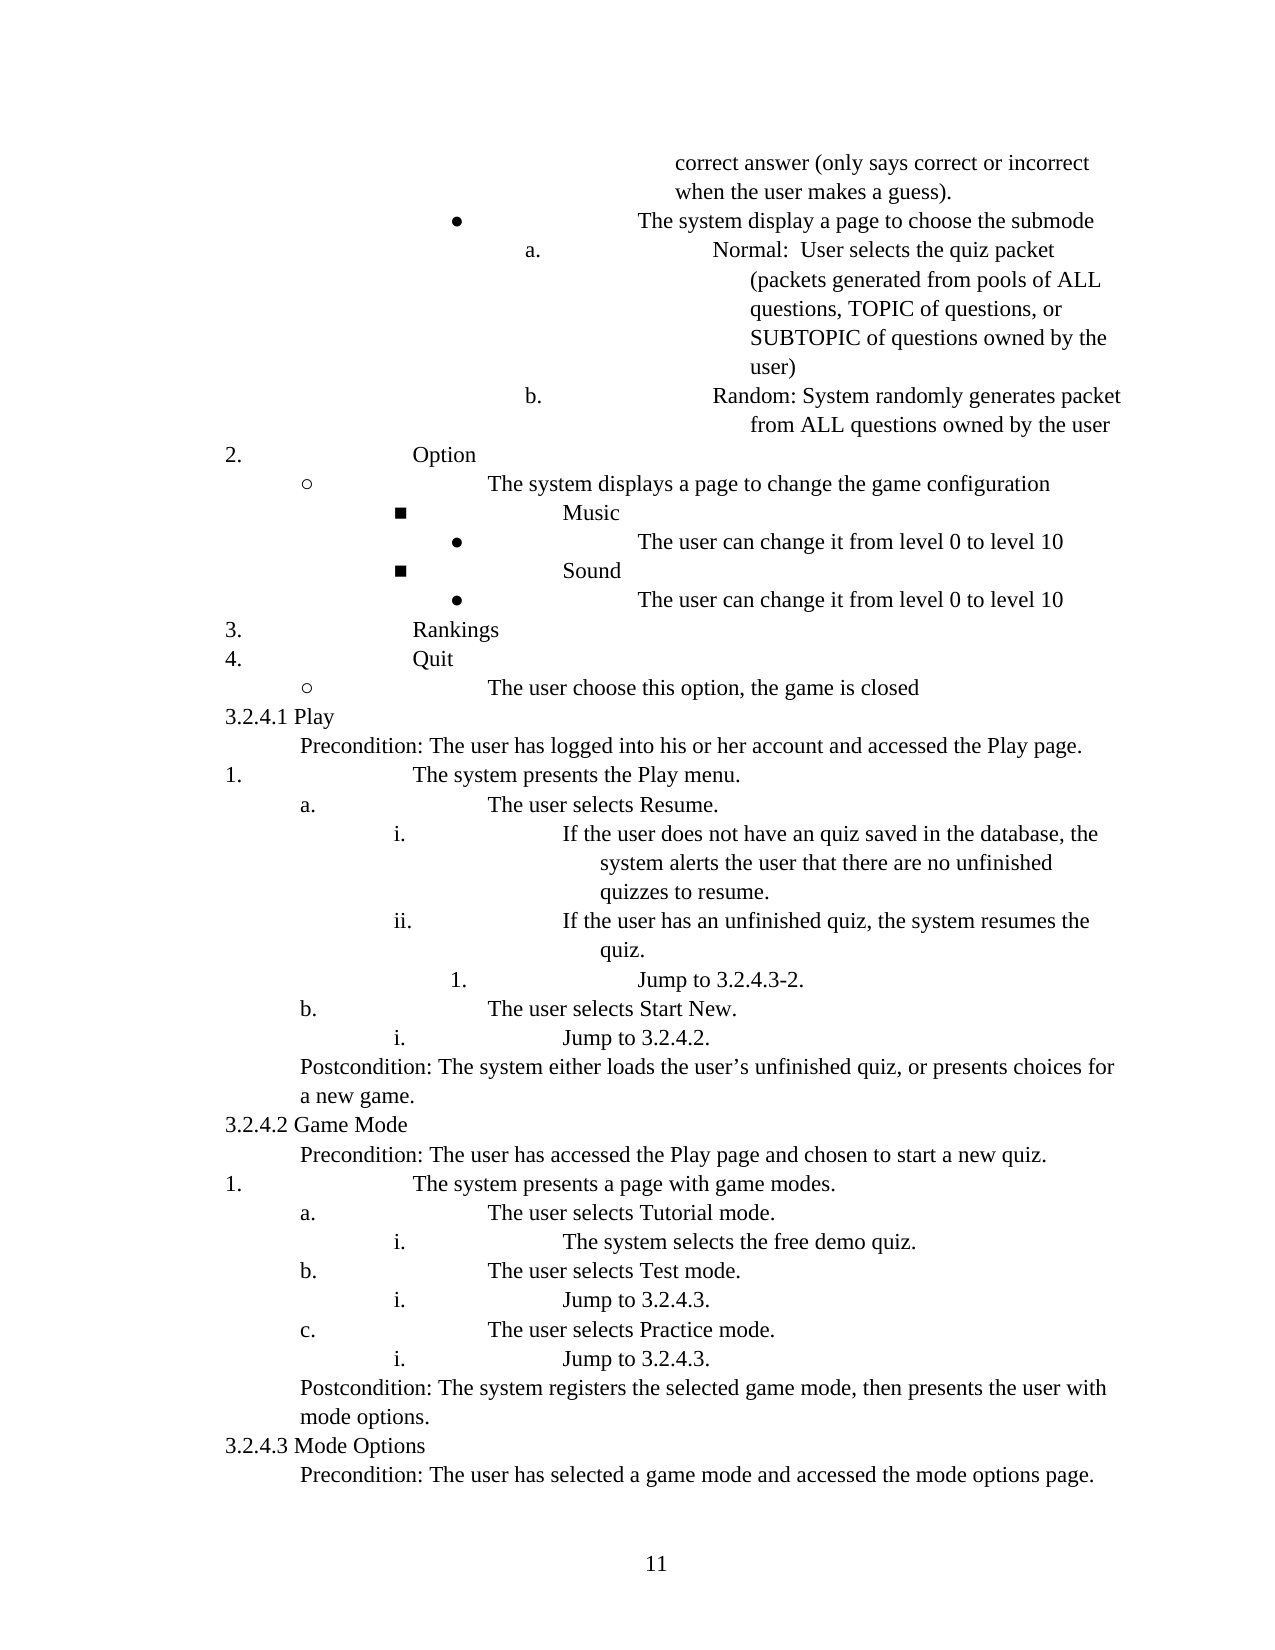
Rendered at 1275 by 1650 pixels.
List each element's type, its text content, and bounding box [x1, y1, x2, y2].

list The user selects Start New. [300, 996, 1125, 1021]
list The system selects the free demo quiz. [394, 1229, 1125, 1254]
list If the user does not have an quiz saved in the database, the system alerts the user that there are no unfinished quizzes to resume. [394, 821, 1125, 904]
list Normal: User selects the quiz packet (packets generated from pools of ALL questions, TOPIC of questions, or SUBTOPIC of questions owned by the user) [525, 237, 1125, 379]
list The system display a page to choose the submode [450, 208, 1125, 234]
list The system presents a page with game modes. [225, 1171, 1125, 1196]
list Jump to 3.2.4.2. [394, 1025, 1125, 1050]
text 3.2.4.1 Play [187, 704, 1125, 729]
list The user can change it from level 0 to level 10 [450, 529, 1125, 554]
list The user selects Test mode. [300, 1258, 1125, 1284]
text Postcondition: The system registers the selected game mode, then presents the user with mode options. [300, 1375, 1125, 1429]
list The user choose this option, the game is closed [300, 675, 1125, 700]
list Jump to 3.2.4.3. [394, 1346, 1125, 1371]
list correct answer (only says correct or incorrect when the user makes a guess). [450, 150, 1125, 204]
text Precondition: The user has logged into his or her account and accessed the Play page. [187, 733, 1125, 759]
text Precondition: The user has selected a game mode and accessed the mode options page. [187, 1462, 1125, 1488]
list The user can change it from level 0 to level 10 [450, 587, 1125, 613]
text Precondition: The user has accessed the Play page and chosen to start a new quiz. [187, 1142, 1125, 1167]
list Rankings [225, 617, 1125, 642]
list Jump to 3.2.4.3. [394, 1287, 1125, 1313]
list Quit [225, 646, 1125, 671]
list Music [394, 500, 1125, 525]
list Sound [394, 558, 1125, 584]
list Jump to 3.2.4.3-2. [450, 967, 1125, 992]
list If the user has an unfinished quiz, the system resumes the quiz. [394, 908, 1125, 963]
text 3.2.4.3 Mode Options [150, 1433, 1125, 1459]
list The user selects Tutorial mode. [300, 1200, 1125, 1225]
list Option [225, 442, 1125, 467]
list Random: System randomly generates packet from ALL questions owned by the user [525, 383, 1125, 438]
list The system displays a page to change the game configuration [300, 471, 1125, 496]
text Postcondition: The system either loads the user’s unfinished quiz, or presents choices for a new game. [300, 1054, 1125, 1109]
text 3.2.4.2 Game Mode [187, 1112, 1125, 1138]
list The user selects Resume. [300, 792, 1125, 817]
list The user selects Practice mode. [300, 1317, 1125, 1342]
list The system presents the Play menu. [225, 762, 1125, 788]
